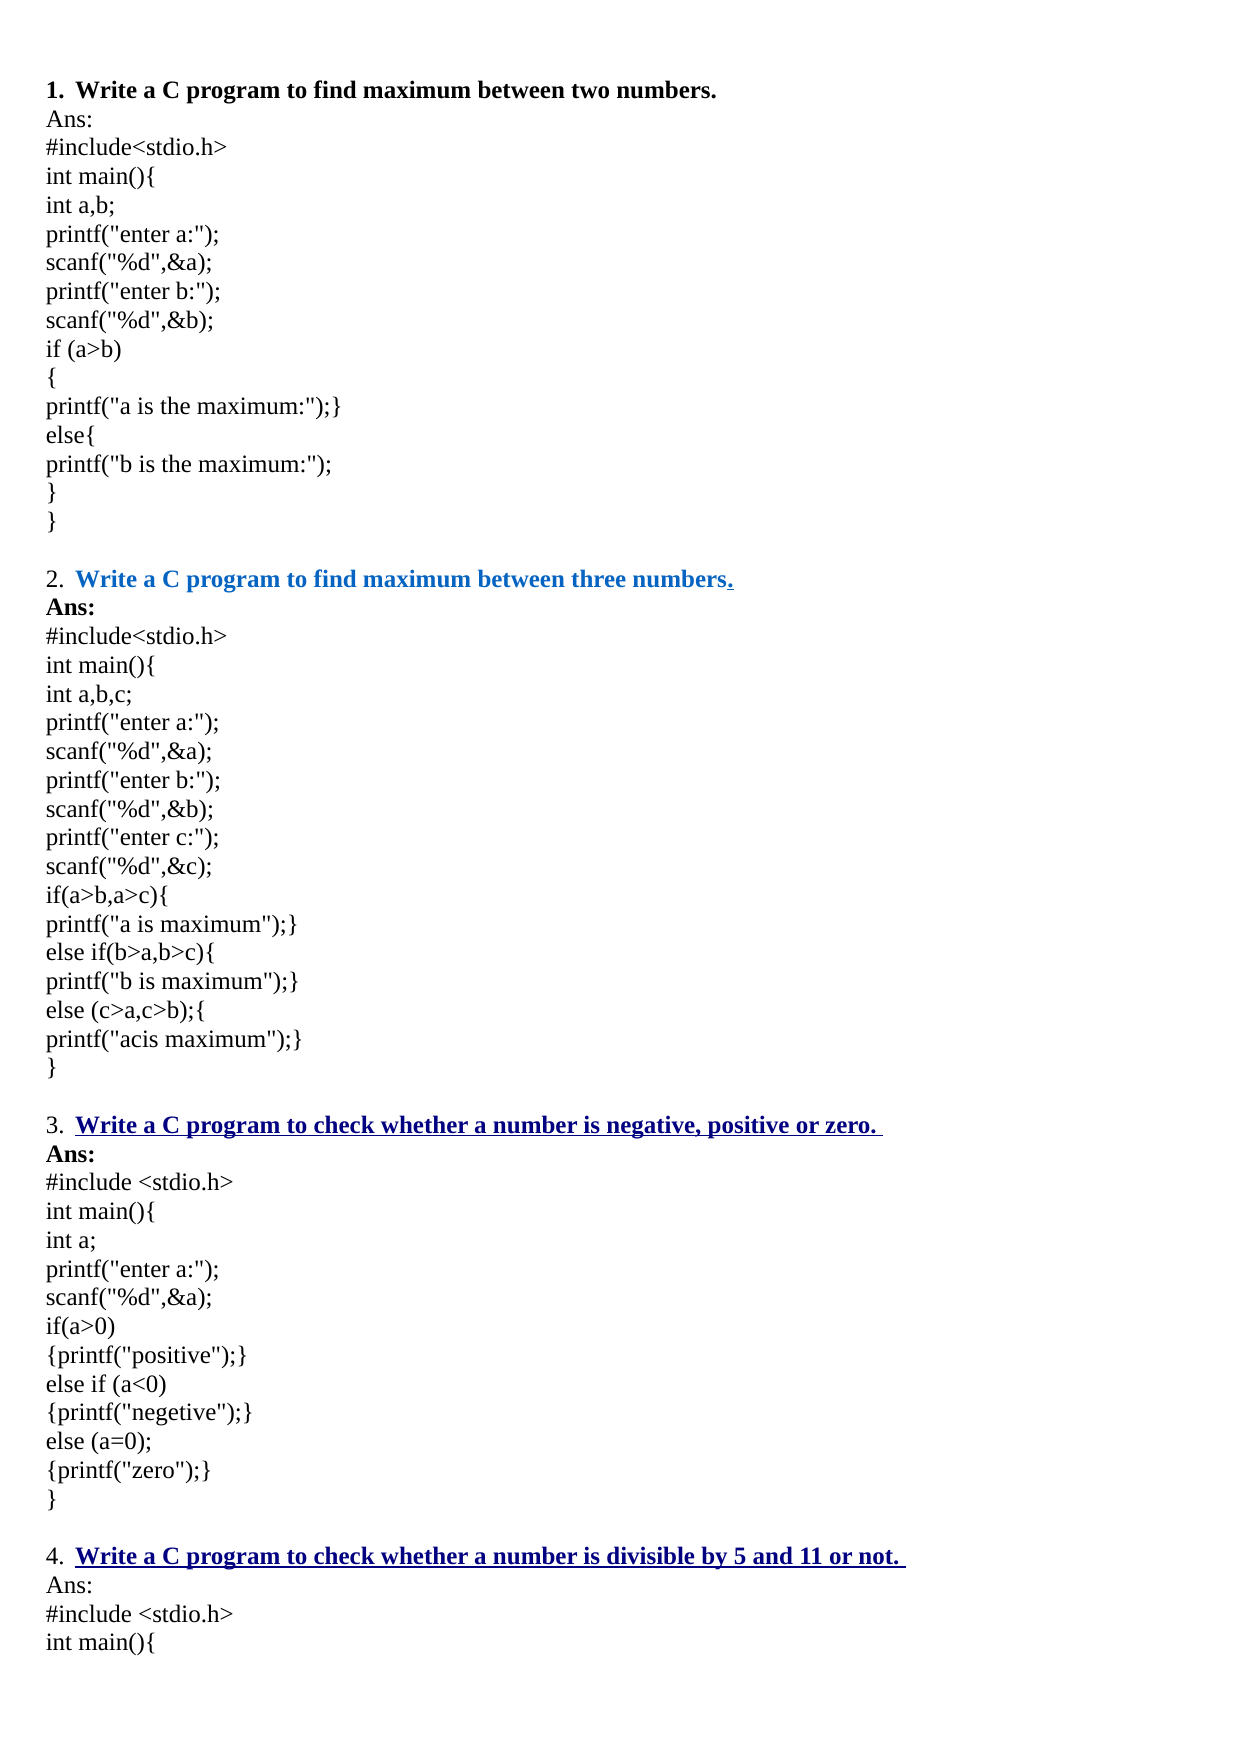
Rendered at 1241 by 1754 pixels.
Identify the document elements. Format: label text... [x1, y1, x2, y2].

text {printf("negetive");} [46, 1397, 1165, 1426]
text Ans: [46, 104, 1165, 132]
text } [46, 1052, 1165, 1081]
text } [46, 506, 1165, 535]
text printf("a is maximum");} [46, 909, 1165, 937]
text int main(){ [46, 1627, 1165, 1656]
text Ans: [46, 1570, 1165, 1599]
text {printf("positive");} [46, 1340, 1165, 1369]
list Write a C program to check whether a number is divisible by 5 and 11 or not. [46, 1541, 1165, 1570]
text printf("enter b:"); [46, 276, 1165, 305]
list Write a C program to find maximum between two numbers. [46, 75, 1165, 104]
text else (c>a,c>b);{ [46, 995, 1165, 1024]
list Write a C program to find maximum between three numbers. [46, 564, 1165, 592]
text {printf("zero");} [46, 1455, 1165, 1484]
text int a,b; [46, 190, 1165, 219]
text Ans: [46, 592, 1165, 621]
text printf("b is the maximum:"); [46, 449, 1165, 477]
text scanf("%d",&a); [46, 1282, 1165, 1311]
text printf("enter c:"); [46, 822, 1165, 851]
text printf("enter a:"); [46, 1254, 1165, 1282]
text if(a>b,a>c){ [46, 880, 1165, 909]
text int main(){ [46, 650, 1165, 679]
text scanf("%d",&a); [46, 247, 1165, 276]
text scanf("%d",&b); [46, 794, 1165, 822]
text else (a=0); [46, 1426, 1165, 1455]
text printf("b is maximum");} [46, 966, 1165, 995]
text printf("enter a:"); [46, 707, 1165, 736]
text printf("a is the maximum:");} [46, 391, 1165, 420]
text #include <stdio.h> [46, 1599, 1165, 1627]
text #include<stdio.h> [46, 132, 1165, 161]
text #include <stdio.h> [46, 1167, 1165, 1196]
text printf("enter a:"); [46, 219, 1165, 247]
text else{ [46, 420, 1165, 449]
text if (a>b) [46, 334, 1165, 362]
text { [46, 362, 1165, 391]
text int main(){ [46, 161, 1165, 190]
text int a,b,c; [46, 679, 1165, 707]
text int a; [46, 1225, 1165, 1254]
text int main(){ [46, 1196, 1165, 1225]
text scanf("%d",&a); [46, 736, 1165, 765]
text printf("enter b:"); [46, 765, 1165, 794]
text } [46, 1484, 1165, 1512]
text } [46, 477, 1165, 506]
text printf("acis maximum");} [46, 1024, 1165, 1052]
text if(a>0) [46, 1311, 1165, 1340]
text else if (a<0) [46, 1369, 1165, 1397]
text scanf("%d",&c); [46, 851, 1165, 880]
text Ans: [46, 1139, 1165, 1167]
text else if(b>a,b>c){ [46, 937, 1165, 966]
list Write a C program to check whether a number is negative, positive or zero. [46, 1110, 1165, 1139]
text scanf("%d",&b); [46, 305, 1165, 334]
text #include<stdio.h> [46, 621, 1165, 650]
